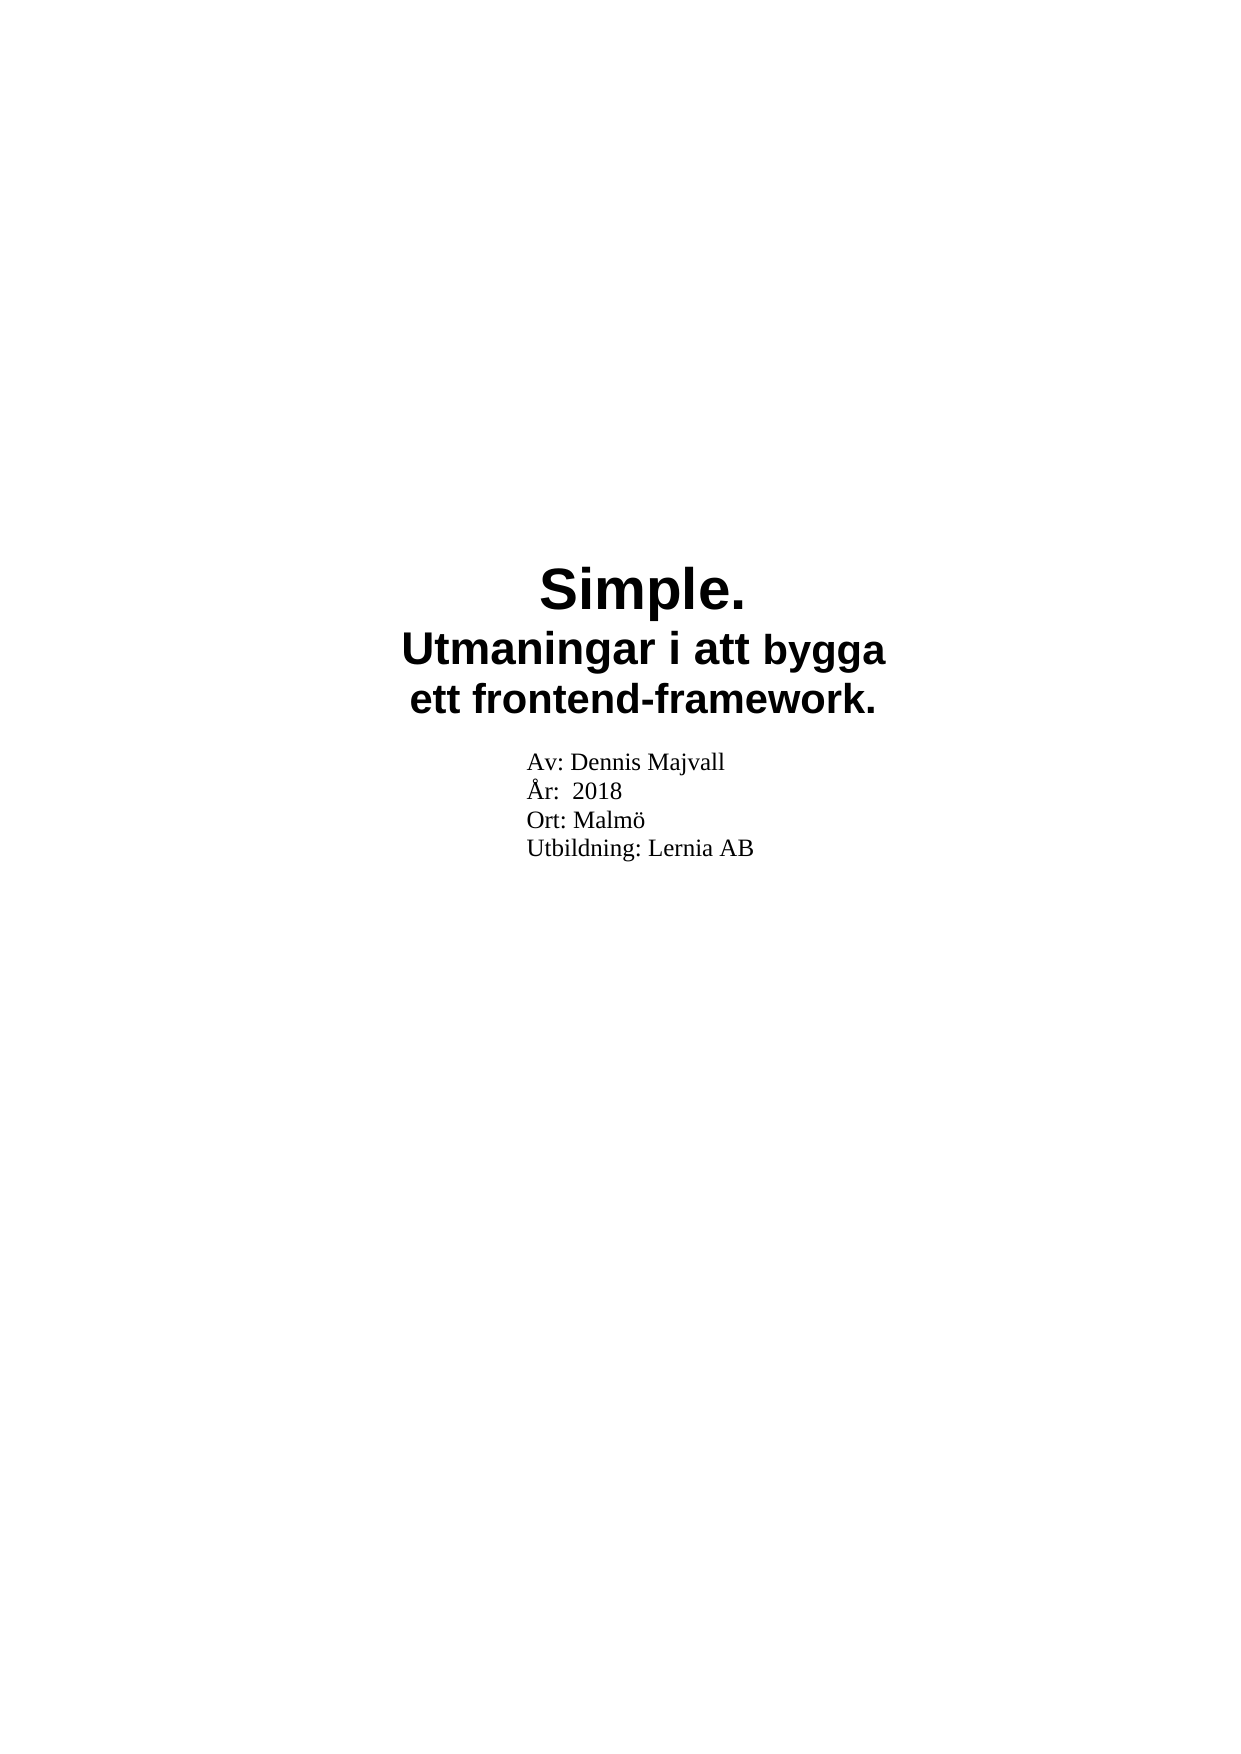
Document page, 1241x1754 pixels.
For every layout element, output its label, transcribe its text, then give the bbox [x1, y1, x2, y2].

text Av: Dennis Majvall År: 2018 Ort: Malmö Utbildning: Lernia AB [526, 747, 764, 862]
subtitle Simple. Utmaningar i att bygga ett frontend-framework. [370, 554, 916, 722]
